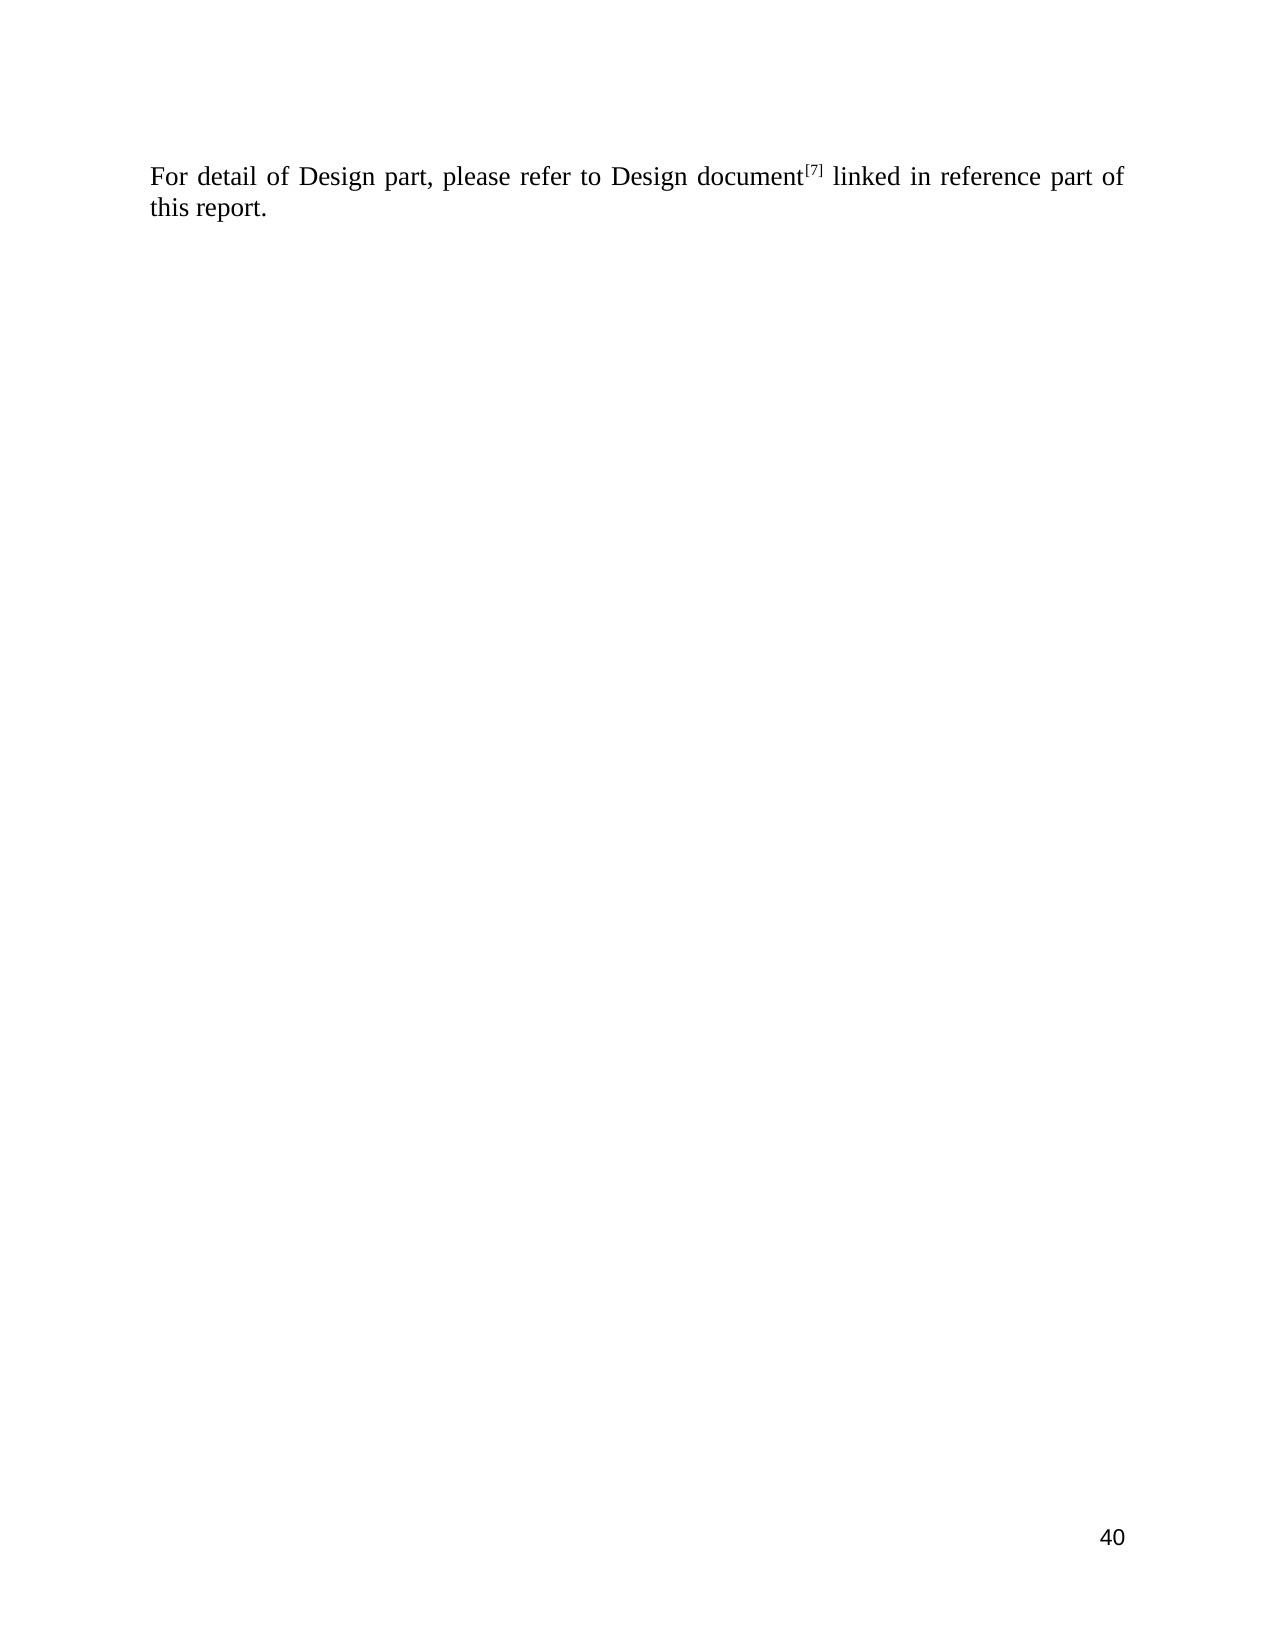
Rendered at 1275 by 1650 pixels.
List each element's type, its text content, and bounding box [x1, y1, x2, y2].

text For detail of Design part, please refer to Design document[7] linked in reference part of this report. [150, 160, 1125, 223]
